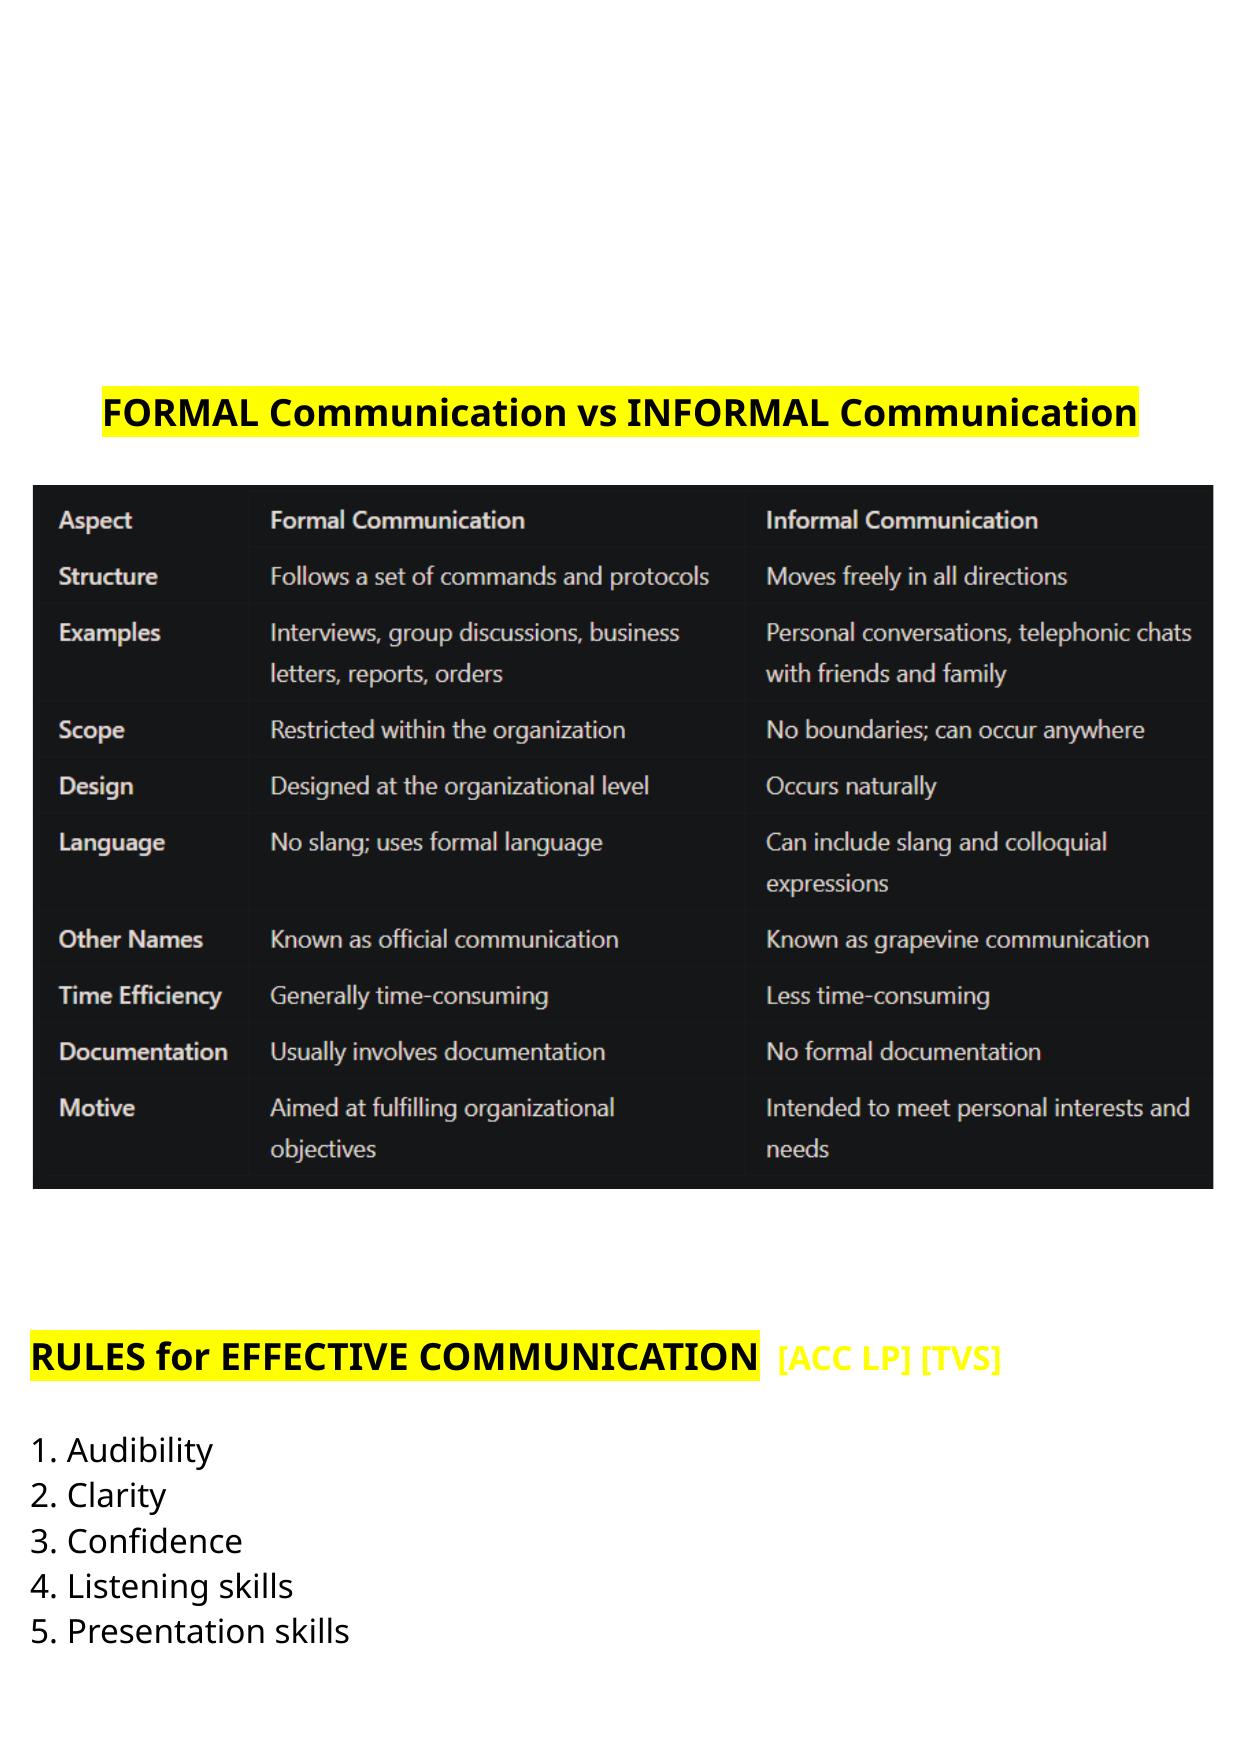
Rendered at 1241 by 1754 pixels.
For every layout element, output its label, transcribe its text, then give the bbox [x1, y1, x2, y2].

subtitle 2. Clarity [30, 1472, 1211, 1517]
subtitle RULES for EFFECTIVE COMMUNICATION [ACC LP] [TVS] [30, 1330, 1211, 1381]
subtitle 1. Audibility [30, 1427, 1211, 1472]
picture [32, 485, 1214, 1189]
subtitle 3. Confidence [30, 1517, 1211, 1563]
subtitle FORMAL Communication vs INFORMAL Communication [30, 386, 1211, 437]
subtitle 5. Presentation skills [30, 1608, 1211, 1654]
subtitle 4. Listening skills [30, 1563, 1211, 1608]
